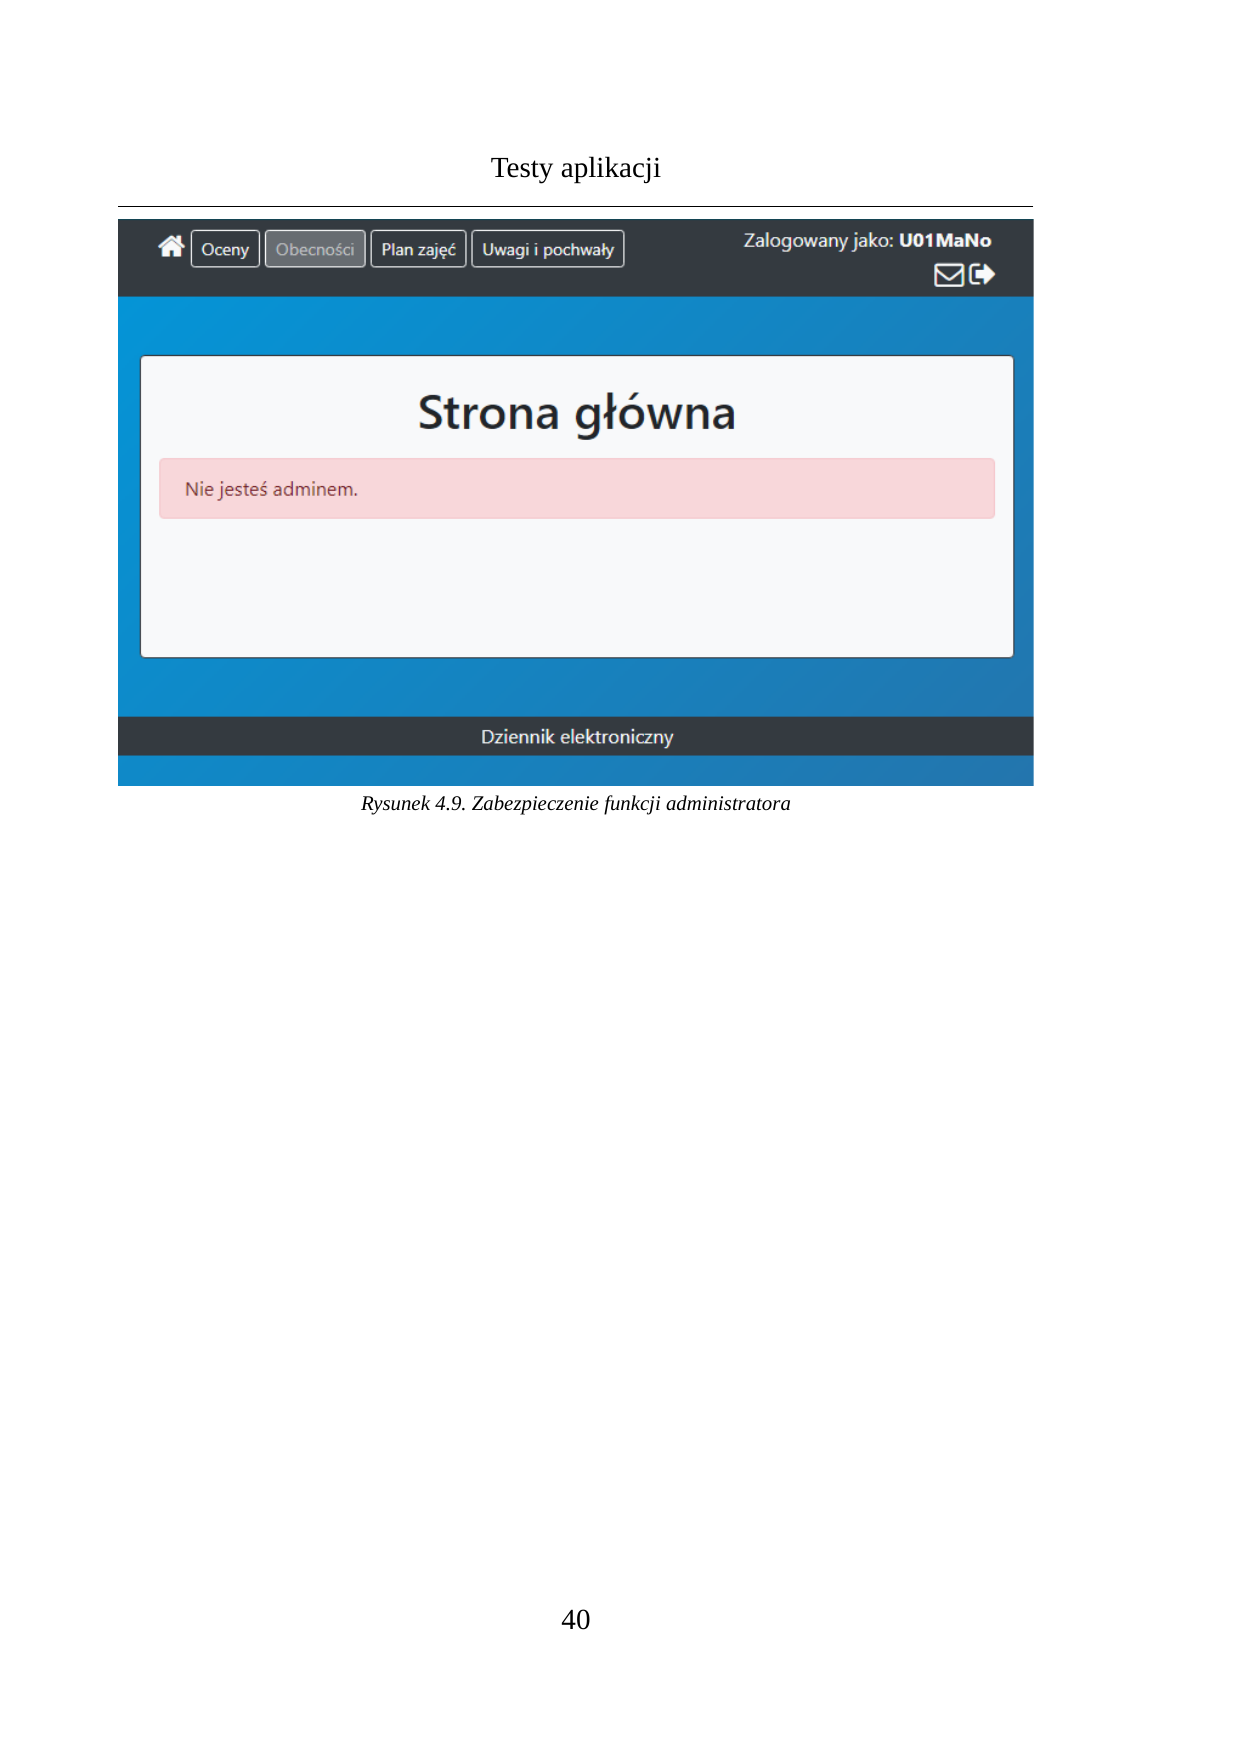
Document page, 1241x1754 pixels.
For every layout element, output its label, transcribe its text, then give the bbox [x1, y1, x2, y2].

picture [118, 219, 1034, 786]
text Rysunek 4.9. Zabezpieczenie funkcji administratora [118, 786, 1033, 815]
